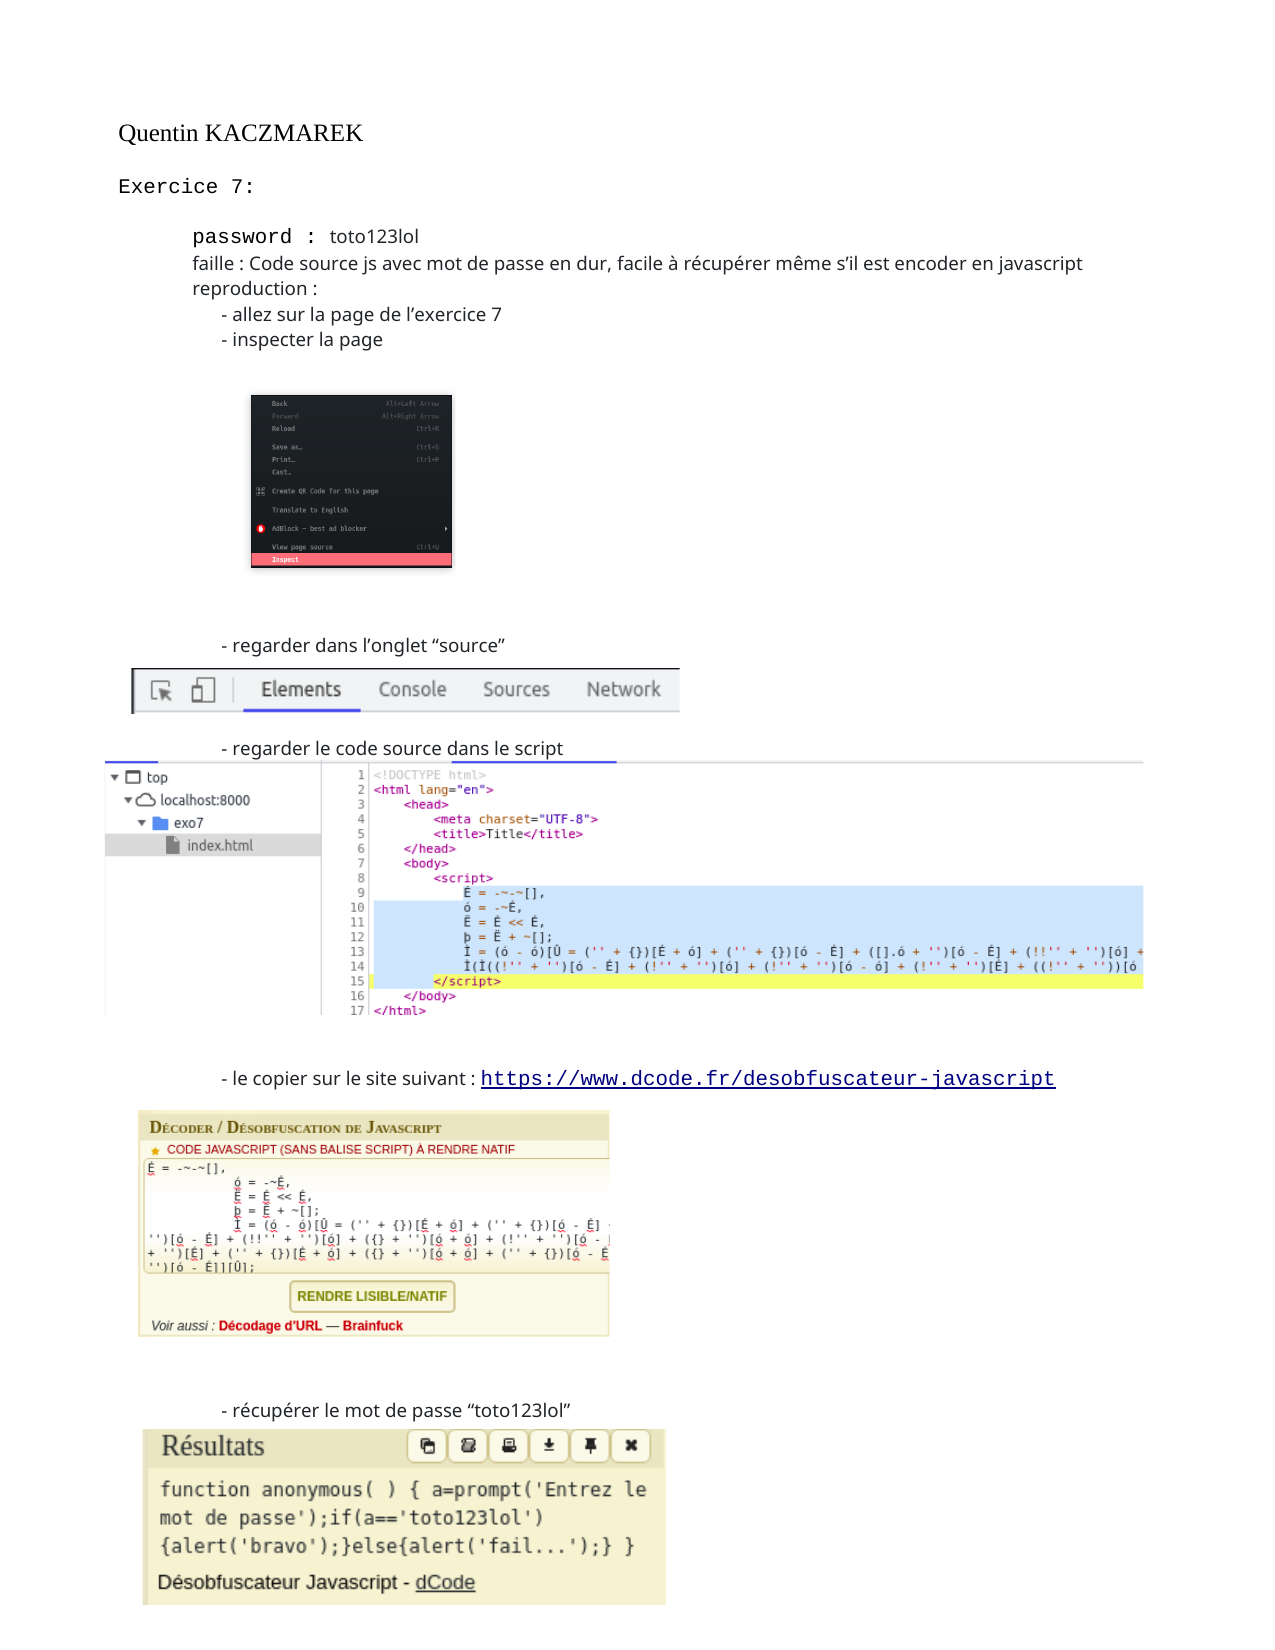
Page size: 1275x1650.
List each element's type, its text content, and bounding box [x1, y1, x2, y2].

picture [317, 439, 434, 576]
text - allez sur la page de l’exercice 7 [118, 301, 1157, 327]
text Exercice 7: [118, 176, 1157, 200]
picture [131, 668, 680, 714]
text - inspecter la page [118, 327, 1157, 352]
text reproduction : [118, 276, 1157, 301]
text - récupérer le mot de passe “toto123lol” [118, 1398, 1157, 1423]
text - le copier sur le site suivant : https://www.dcode.fr/desobfuscateur-javascript [118, 1065, 1157, 1092]
text - regarder le code source dans le script [118, 735, 1157, 760]
text faille : Code source js avec mot de passe en dur, facile à récupérer même s’il est encoder en javascript [118, 250, 1157, 276]
picture [104, 760, 1144, 1015]
text password : toto123lol [118, 224, 1157, 250]
picture [142, 1429, 667, 1605]
text - regarder dans l’onglet “source” [118, 633, 1157, 658]
picture [137, 1110, 610, 1337]
